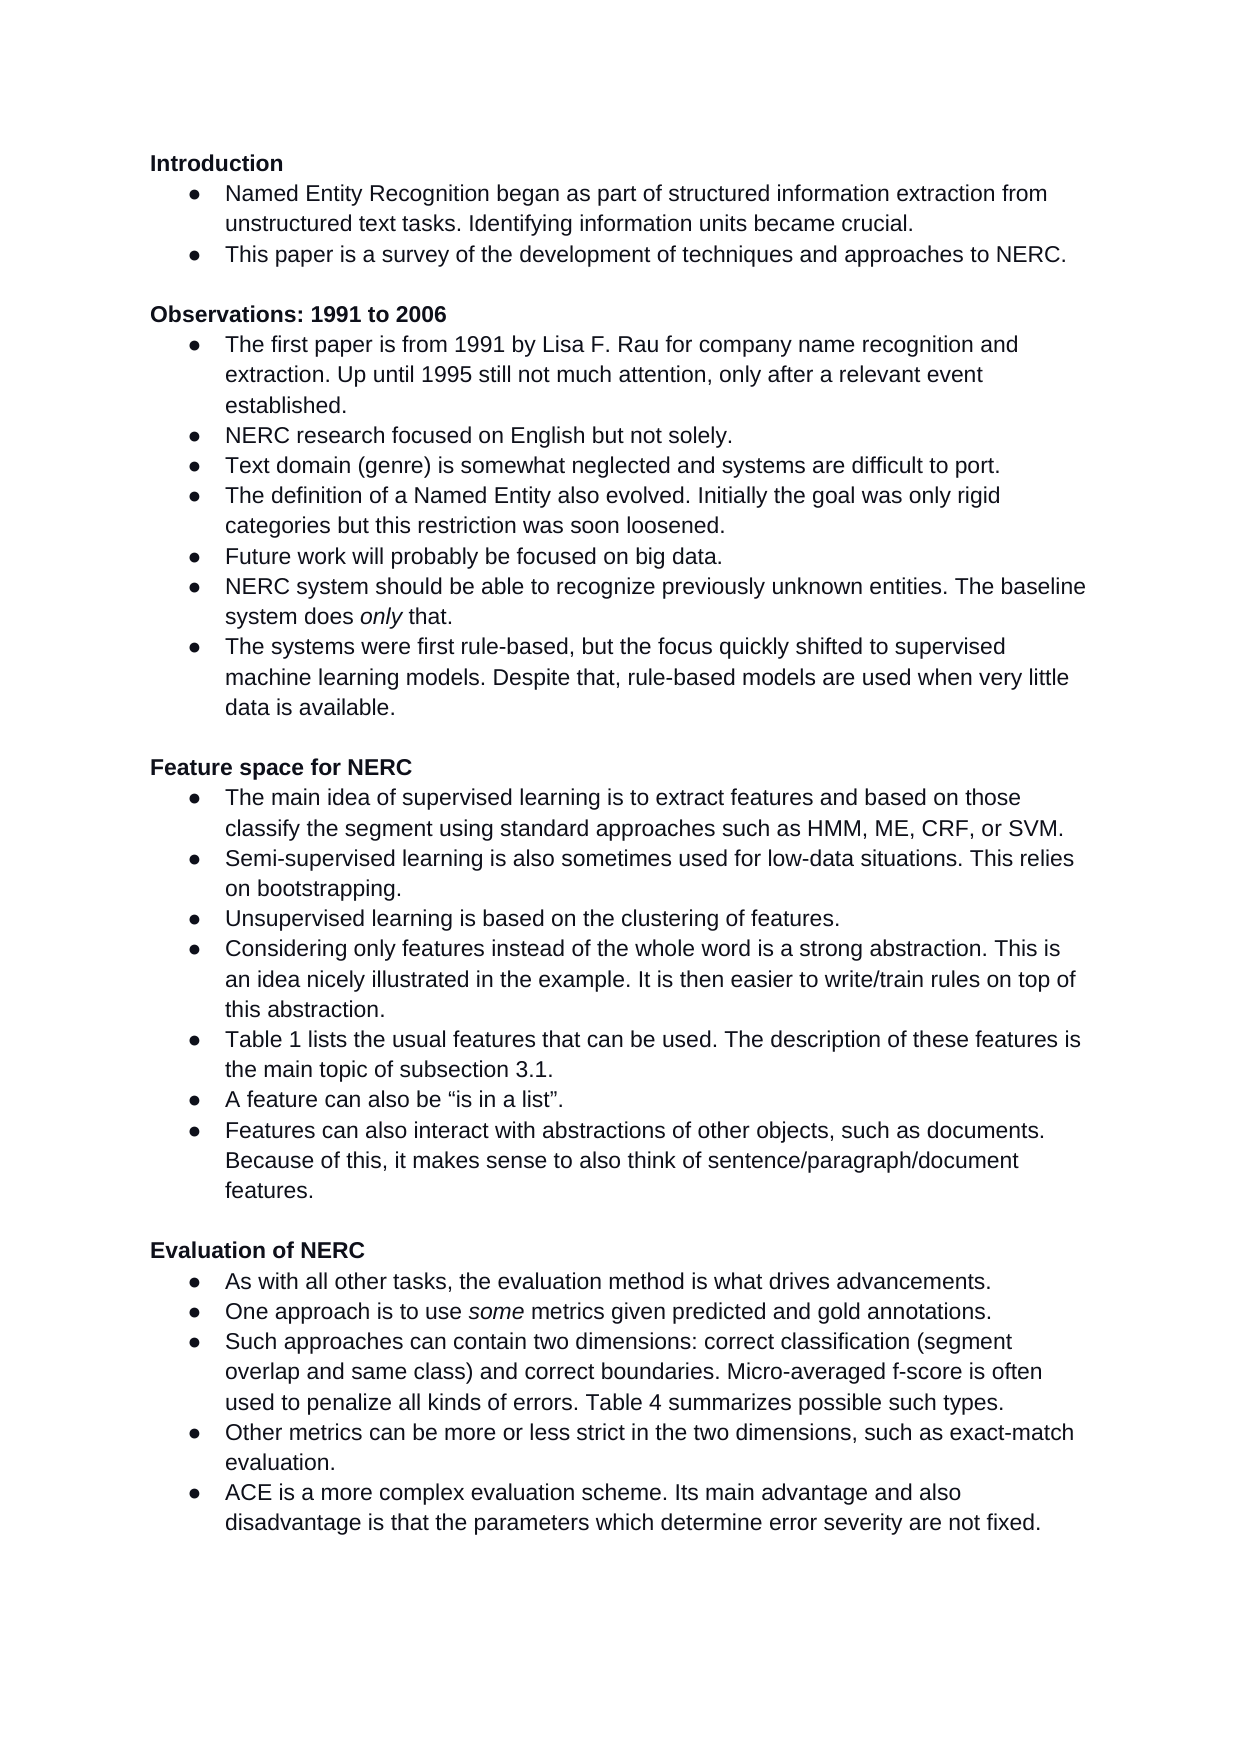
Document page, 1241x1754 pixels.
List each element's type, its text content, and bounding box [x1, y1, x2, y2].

list Semi-supervised learning is also sometimes used for low-data situations. This relies on bootstrapping. [187, 845, 1090, 901]
list The main idea of supervised learning is to extract features and based on those classify the segment using standard approaches such as HMM, ME, CRF, or SVM. [187, 784, 1090, 841]
list NERC research focused on English but not solely. [187, 422, 1090, 448]
list Other metrics can be more or less strict in the two dimensions, such as exact-match evaluation. [187, 1419, 1090, 1475]
list Features can also interact with abstractions of other objects, such as documents. Because of this, it makes sense to also think of sentence/paragraph/document features. [187, 1117, 1090, 1203]
text Evaluation of NERC [150, 1237, 1090, 1264]
list This paper is a survey of the development of techniques and approaches to NERC. [187, 241, 1090, 267]
text Observations: 1991 to 2006 [150, 301, 1090, 327]
list One approach is to use some metrics given predicted and gold annotations. [187, 1298, 1090, 1324]
list Future work will probably be focused on big data. [187, 543, 1090, 569]
list NERC system should be able to recognize previously unknown entities. The baseline system does only that. [187, 573, 1090, 629]
list A feature can also be “is in a list”. [187, 1086, 1090, 1113]
list Text domain (genre) is somewhat neglected and systems are difficult to port. [187, 452, 1090, 478]
text Introduction [150, 150, 1090, 176]
list ACE is a more complex evaluation scheme. Its main advantage and also disadvantage is that the parameters which determine error severity are not fixed. [187, 1479, 1090, 1536]
list Table 1 lists the usual features that can be used. The description of these features is the main topic of subsection 3.1. [187, 1026, 1090, 1083]
text Feature space for NERC [150, 754, 1090, 781]
list The first paper is from 1991 by Lisa F. Rau for company name recognition and extraction. Up until 1995 still not much attention, only after a relevant event established. [187, 331, 1090, 418]
list The definition of a Named Entity also evolved. Initially the goal was only rigid categories but this restriction was soon loosened. [187, 482, 1090, 539]
list Considering only features instead of the whole word is a strong abstraction. This is an idea nicely illustrated in the example. It is then easier to write/train rules on top of this abstraction. [187, 935, 1090, 1022]
list As with all other tasks, the evaluation method is what drives advancements. [187, 1268, 1090, 1294]
list Named Entity Recognition began as part of structured information extraction from unstructured text tasks. Identifying information units became crucial. [187, 180, 1090, 237]
list The systems were first rule-based, but the focus quickly shifted to supervised machine learning models. Despite that, rule-based models are used when very little data is available. [187, 633, 1090, 720]
list Such approaches can contain two dimensions: correct classification (segment overlap and same class) and correct boundaries. Micro-averaged f-score is often used to penalize all kinds of errors. Table 4 summarizes possible such types. [187, 1328, 1090, 1415]
list Unsupervised learning is based on the clustering of features. [187, 905, 1090, 932]
